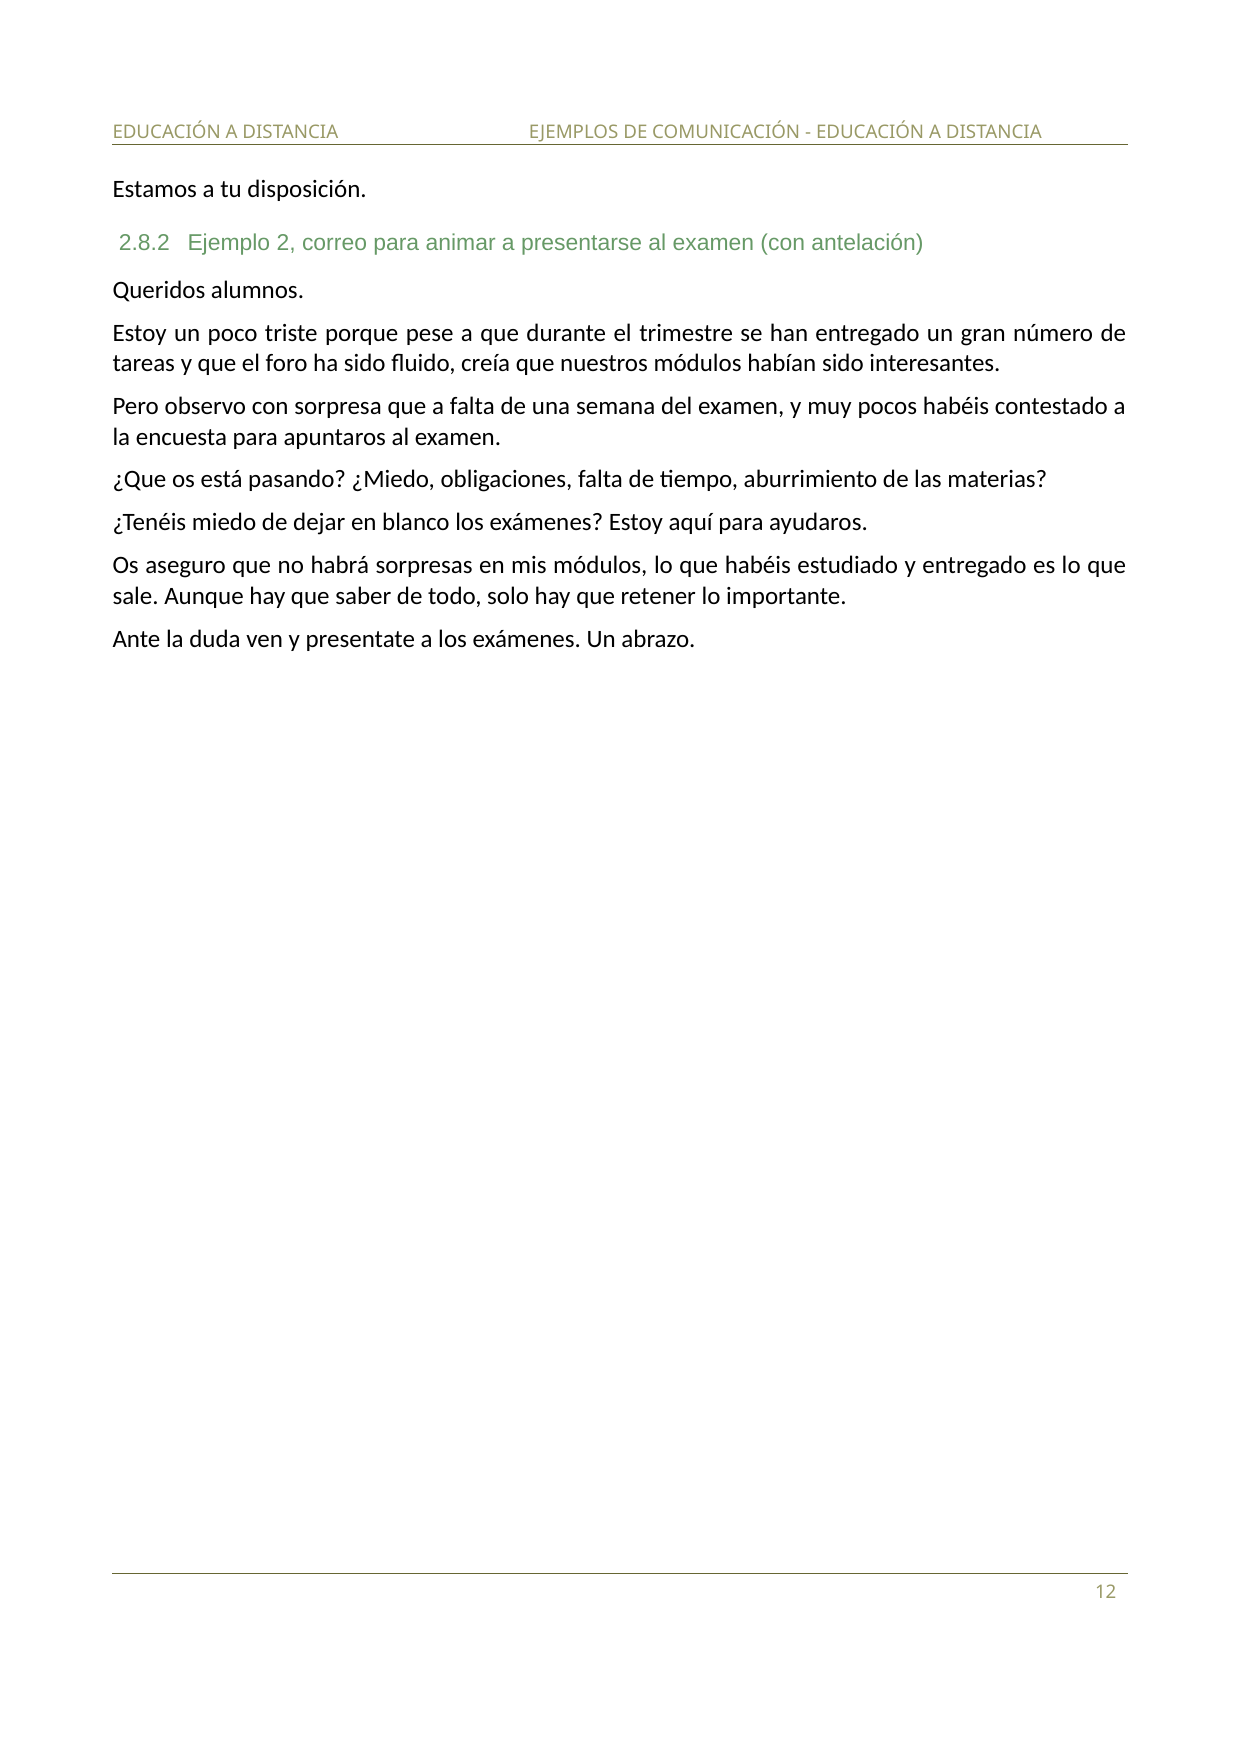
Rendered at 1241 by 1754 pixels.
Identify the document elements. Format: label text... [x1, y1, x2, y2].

text Queridos alumnos. [112, 274, 1128, 304]
text Estamos a tu disposición. [112, 173, 1128, 204]
subtitle Ejemplo 2, correo para animar a presentarse al examen (con antelación) [112, 229, 1128, 255]
text Pero observo con sorpresa que a falta de una semana del examen, y muy pocos habéis contestado a la encuesta para apuntaros al examen. [112, 390, 1128, 451]
text Os aseguro que no habrá sorpresas en mis módulos, lo que habéis estudiado y entregado es lo que sale. Aunque hay que saber de todo, solo hay que retener lo importante. [112, 549, 1128, 610]
text ¿Tenéis miedo de dejar en blanco los exámenes? Estoy aquí para ayudaros. [112, 506, 1128, 537]
text Ante la duda ven y presentate a los exámenes. Un abrazo. [112, 623, 1128, 653]
text Estoy un poco triste porque pese a que durante el trimestre se han entregado un gran número de tareas y que el foro ha sido fluido, creía que nuestros módulos habían sido interesantes. [112, 317, 1128, 378]
text ¿Que os está pasando? ¿Miedo, obligaciones, falta de tiempo, aburrimiento de las materias? [112, 463, 1128, 494]
